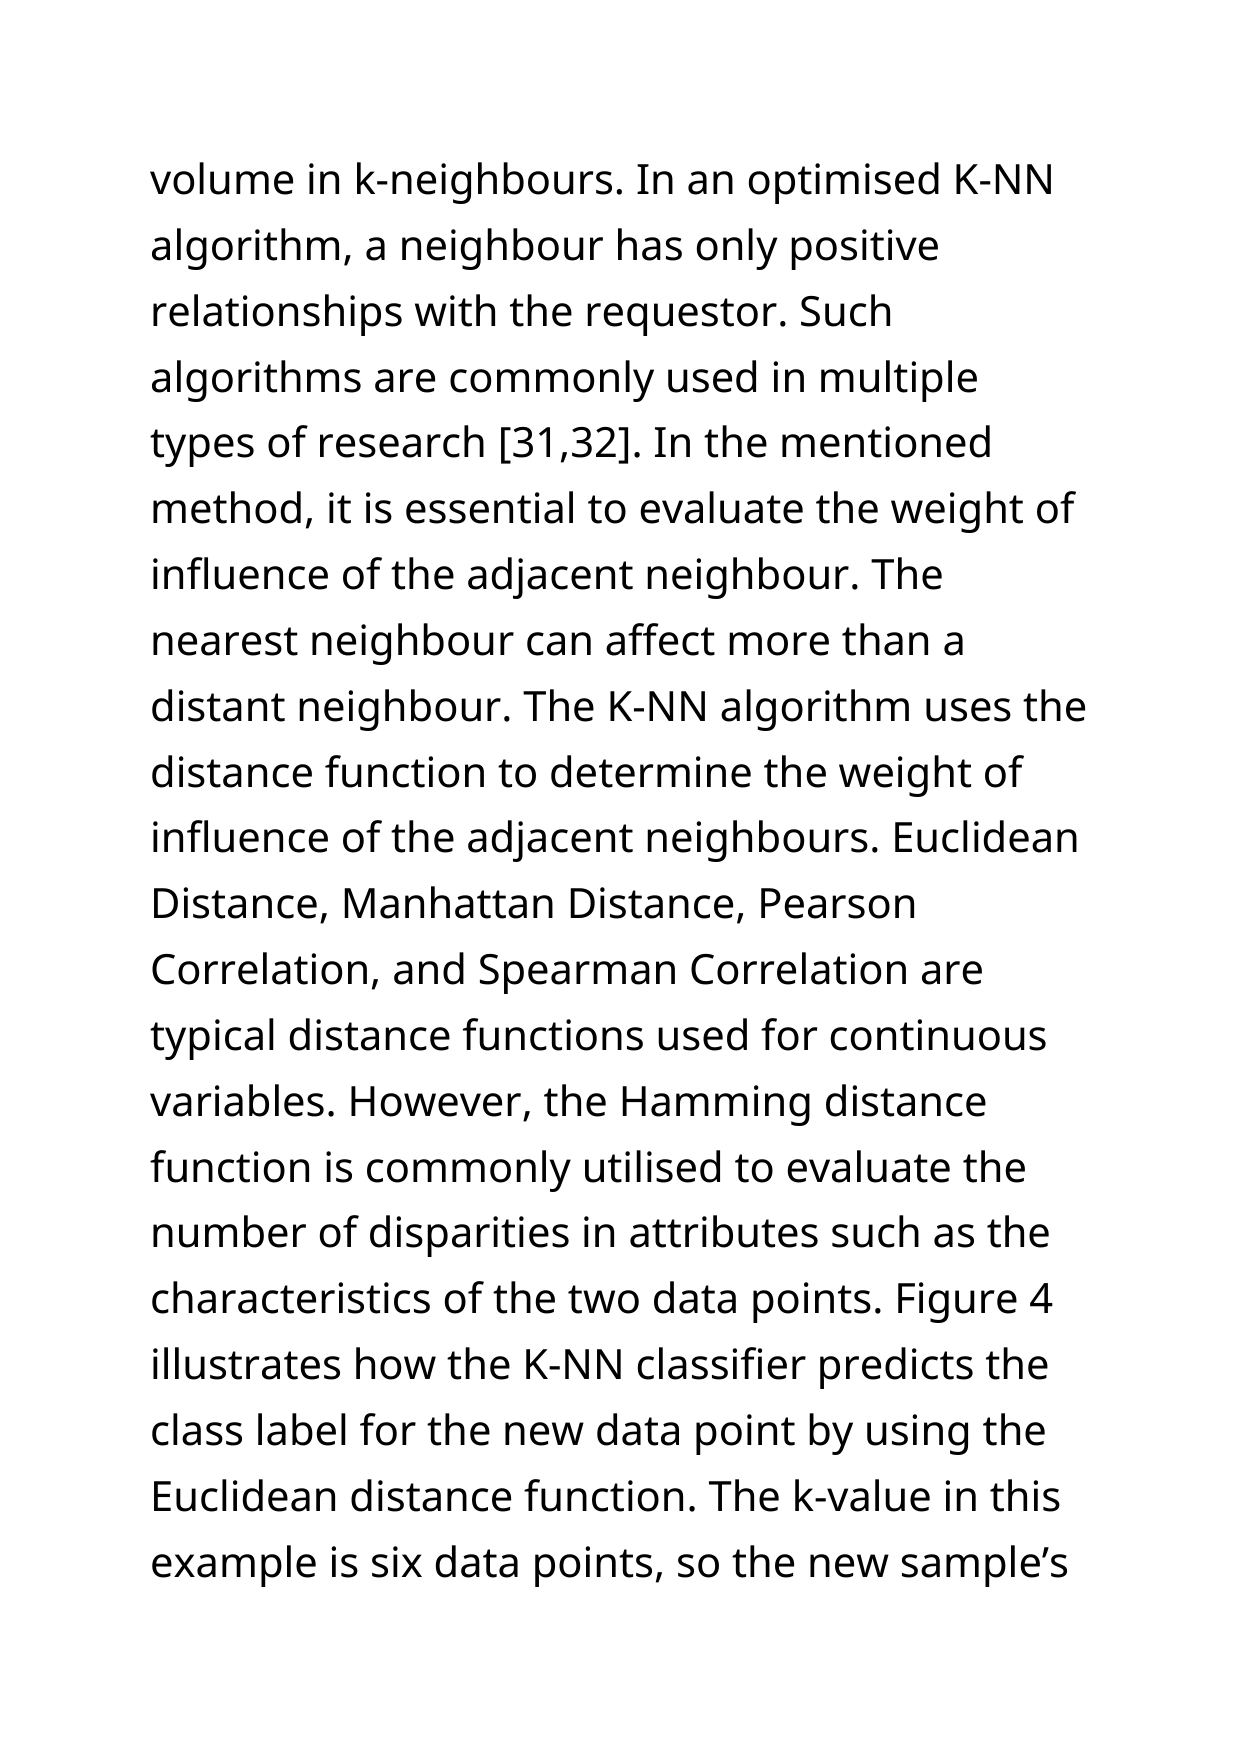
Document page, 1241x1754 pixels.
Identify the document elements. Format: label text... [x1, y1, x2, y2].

text volume in k-neighbours. In an optimised K-NN algorithm, a neighbour has only positive relationships with the requestor. Such algorithms are commonly used in multiple types of research [31,32]. In the mentioned method, it is essential to evaluate the weight of influence of the adjacent neighbour. The nearest neighbour can affect more than a distant neighbour. The K-NN algorithm uses the distance function to determine the weight of influence of the adjacent neighbours. Euclidean Distance, Manhattan Distance, Pearson Correlation, and Spearman Correlation are typical distance functions used for continuous variables. However, the Hamming distance function is commonly utilised to evaluate the number of disparities in attributes such as the characteristics of the two data points. Figure 4 illustrates how the K-NN classifier predicts the class label for the new data point by using the Euclidean distance function. The k-value in this example is six data points, so the new sample’s [150, 150, 1090, 1589]
